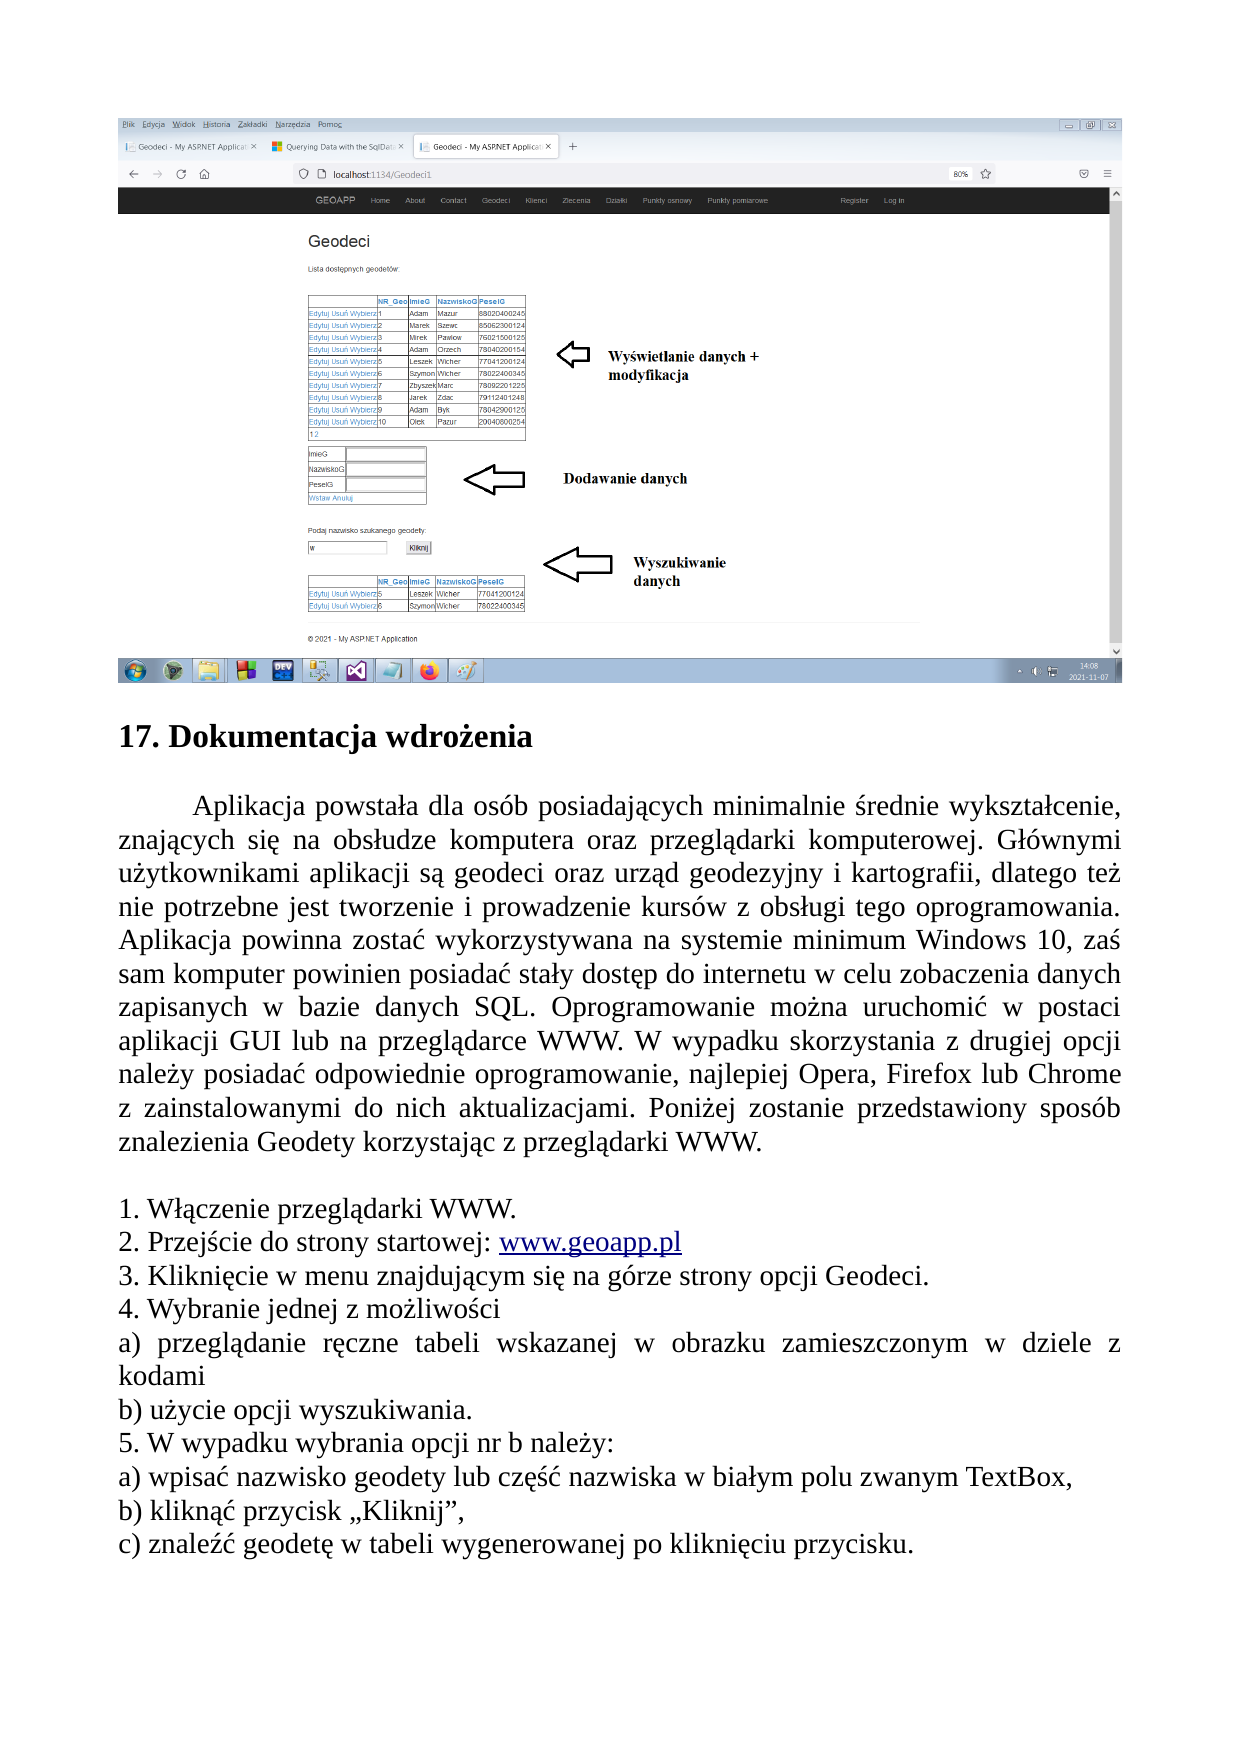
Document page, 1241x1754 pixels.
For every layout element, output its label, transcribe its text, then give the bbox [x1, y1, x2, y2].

text b) kliknąć przycisk „Kliknij”, [118, 1493, 1122, 1526]
text b) użycie opcji wyszukiwania. [118, 1392, 1122, 1426]
text 4. Wybranie jednej z możliwości [118, 1291, 1122, 1325]
text 2. Przejście do strony startowej: www.geoapp.pl [118, 1224, 1122, 1258]
text a) przeglądanie ręczne tabeli wskazanej w obrazku zamieszczonym w dziele z kodami [118, 1325, 1122, 1392]
text Aplikacja powstała dla osób posiadających minimalnie średnie wykształcenie, znających się na obsłudze komputera oraz przeglądarki komputerowej. Głównymi użytkownikami aplikacji są geodeci oraz urząd geodezyjny i kartografii, dlatego też nie potrzebne jest tworzenie i prowadzenie kursów z obsługi tego oprogramowania. Aplikacja powinna zostać wykorzystywana na systemie minimum Windows 10, zaś sam komputer powinien posiadać stały dostęp do internetu w celu zobaczenia danych zapisanych w bazie danych SQL. Oprogramowanie można uruchomić w postaci aplikacji GUI lub na przeglądarce WWW. W wypadku skorzystania z drugiej opcji należy posiadać odpowiednie oprogramowanie, najlepiej Opera, Firefox lub Chrome z zainstalowanymi do nich aktualizacjami. Poniżej zostanie przedstawiony sposób znalezienia Geodety korzystając z przeglądarki WWW. [118, 788, 1122, 1157]
text 5. W wypadku wybrania opcji nr b należy: [118, 1426, 1122, 1459]
text c) znaleźć geodetę w tabeli wygenerowanej po kliknięciu przycisku. [118, 1526, 1122, 1560]
picture [118, 118, 1123, 683]
text 1. Włączenie przeglądarki WWW. [118, 1191, 1122, 1224]
text 17. Dokumentacja wdrożenia [118, 716, 1122, 755]
text a) wpisać nazwisko geodety lub część nazwiska w białym polu zwanym TextBox, [118, 1459, 1122, 1493]
text 3. Kliknięcie w menu znajdującym się na górze strony opcji Geodeci. [118, 1258, 1122, 1291]
